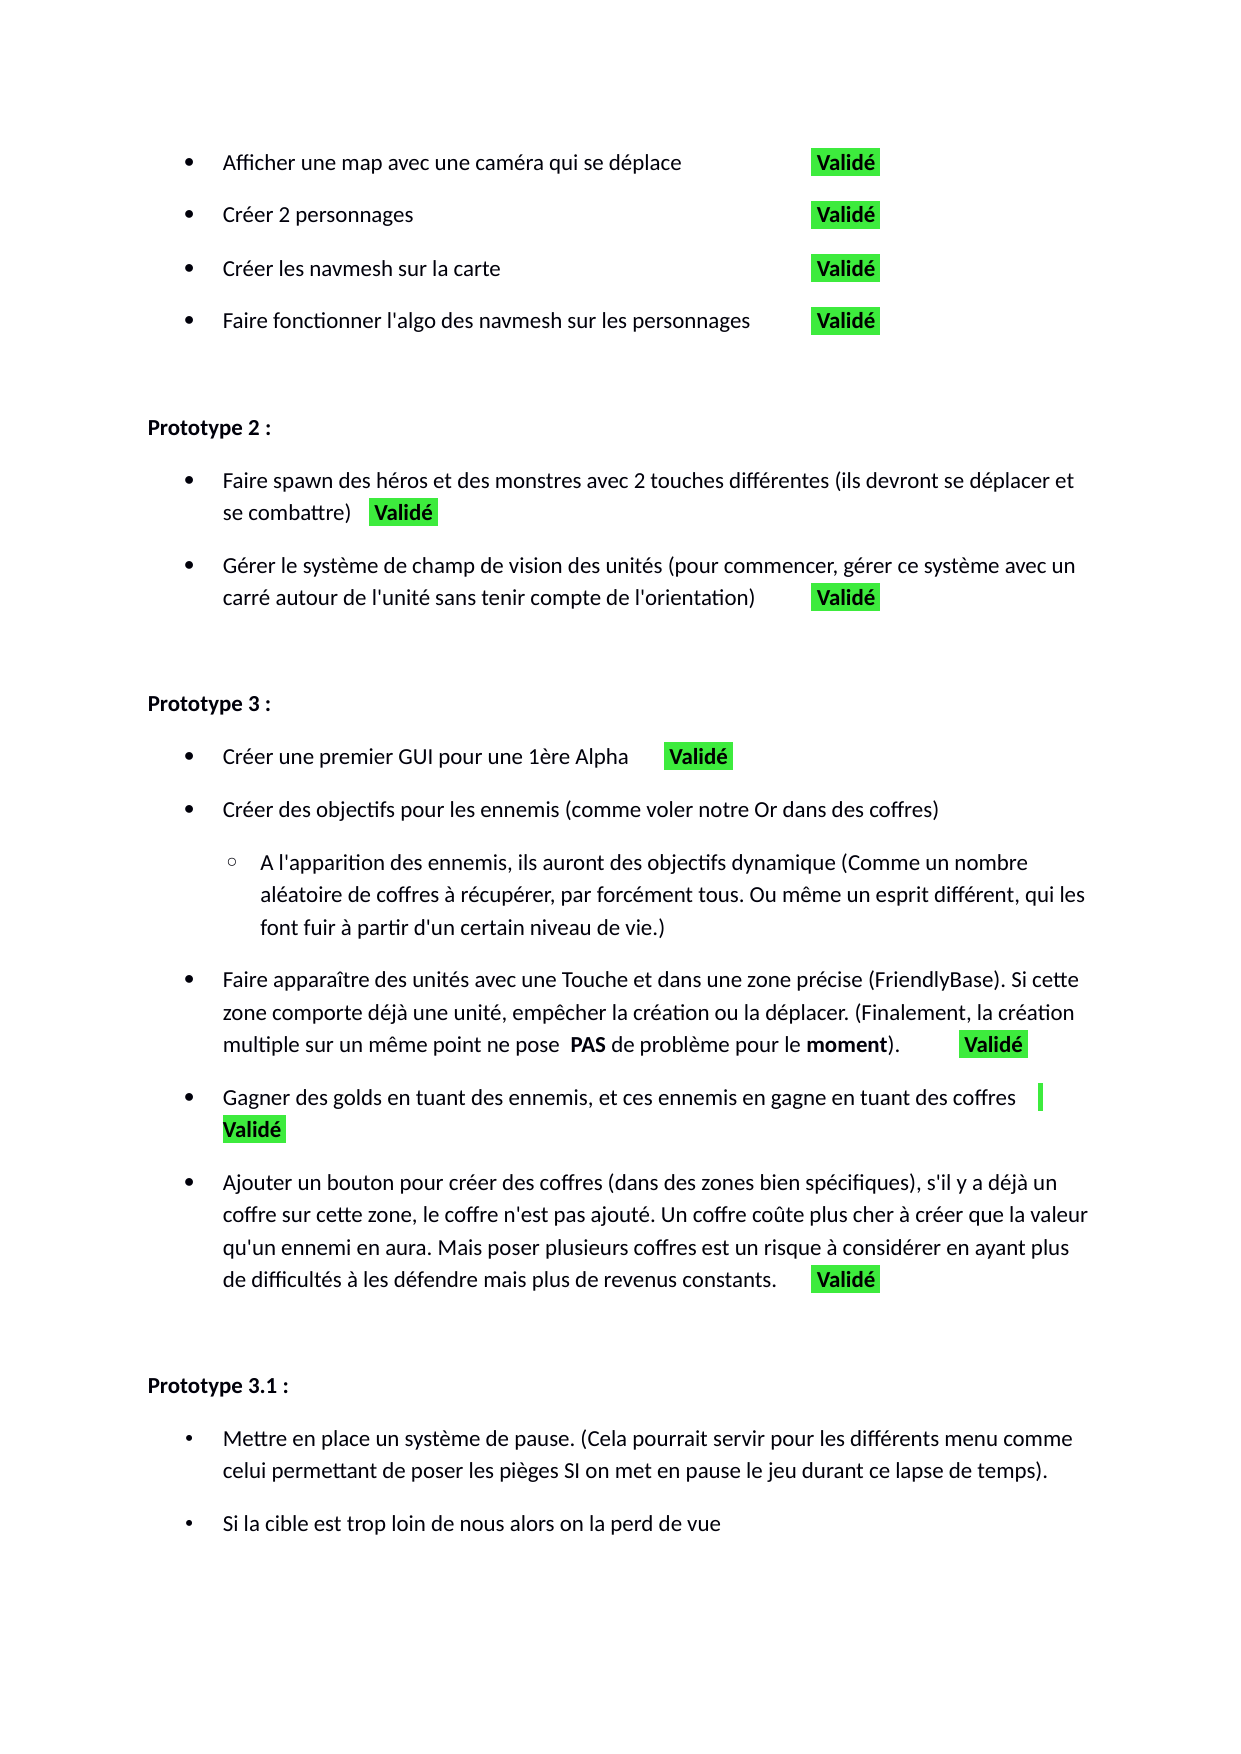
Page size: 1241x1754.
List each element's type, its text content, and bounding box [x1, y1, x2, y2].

list Créer les navmesh sur la carte Validé [185, 254, 1093, 282]
list Faire spawn des héros et des monstres avec 2 touches différentes (ils devront se déplacer et se combattre) Validé [185, 466, 1093, 526]
list Faire apparaître des unités avec une Touche et dans une zone précise (FriendlyBase). Si cette zone comporte déjà une unité, empêcher la création ou la déplacer. (Finalement, la création multiple sur un même point ne pose PAS de problème pour le moment). Validé [185, 966, 1093, 1058]
list Gagner des golds en tuant des ennemis, et ces ennemis en gagne en tuant des coffres Validé [185, 1083, 1093, 1143]
text Prototype 3 : [148, 689, 1093, 717]
list Gérer le système de champ de vision des unités (pour commencer, gérer ce système avec un carré autour de l'unité sans tenir compte de l'orientation) Validé [185, 551, 1093, 611]
list Afficher une map avec une caméra qui se déplace Validé [185, 148, 1093, 176]
list Si la cible est trop loin de nous alors on la perd de vue [185, 1509, 1093, 1537]
text Prototype 3.1 : [148, 1371, 1093, 1399]
list Créer des objectifs pour les ennemis (comme voler notre Or dans des coffres) [185, 795, 1093, 823]
list Faire fonctionner l'algo des navmesh sur les personnages Validé [185, 307, 1093, 335]
list Créer 2 personnages Validé [185, 201, 1093, 229]
text Prototype 2 : [148, 413, 1093, 441]
list A l'apparition des ennemis, ils auront des objectifs dynamique (Comme un nombre aléatoire de coffres à récupérer, par forcément tous. Ou même un esprit différent, qui les font fuir à partir d'un certain niveau de vie.) [223, 848, 1093, 941]
list Ajouter un bouton pour créer des coffres (dans des zones bien spécifiques), s'il y a déjà un coffre sur cette zone, le coffre n'est pas ajouté. Un coffre coûte plus cher à créer que la valeur qu'un ennemi en aura. Mais poser plusieurs coffres est un risque à considérer en ayant plus de difficultés à les défendre mais plus de revenus constants. Validé [185, 1168, 1093, 1293]
list Créer une premier GUI pour une 1ère Alpha Validé [185, 742, 1093, 770]
list Mettre en place un système de pause. (Cela pourrait servir pour les différents menu comme celui permettant de poser les pièges SI on met en pause le jeu durant ce lapse de temps). [185, 1424, 1093, 1484]
